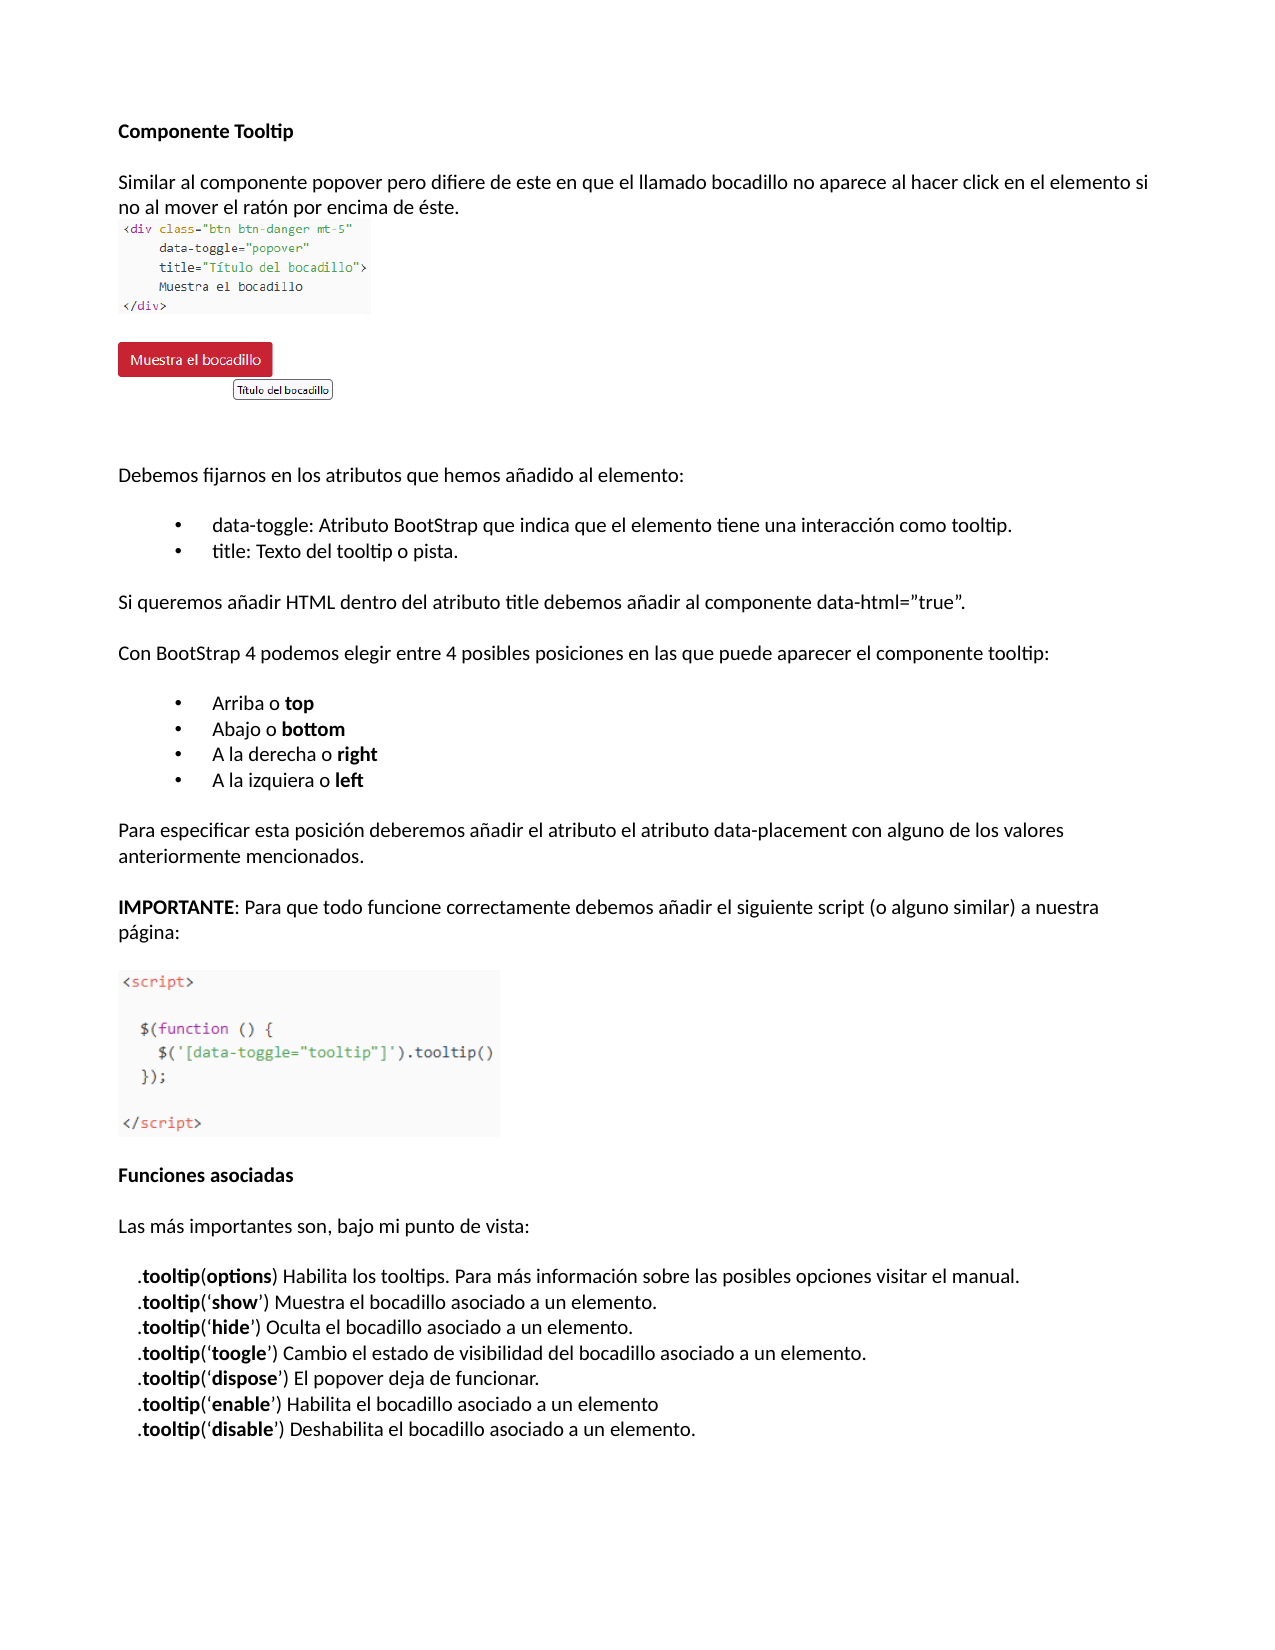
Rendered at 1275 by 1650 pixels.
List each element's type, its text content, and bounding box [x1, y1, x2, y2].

list Arriba o top [174, 691, 1157, 716]
picture [118, 219, 372, 411]
list Abajo o bottom [174, 716, 1157, 741]
list title: Texto del tooltip o pista. [174, 538, 1157, 563]
text Las más importantes son, bajo mi punto de vista: [118, 1213, 1157, 1238]
text Componente Tooltip [118, 118, 1157, 143]
text .tooltip(‘hide’) Oculta el bocadillo asociado a un elemento. [118, 1314, 1157, 1340]
text Debemos fijarnos en los atributos que hemos añadido al elemento: [118, 462, 1157, 487]
text Con BootStrap 4 podemos elegir entre 4 posibles posiciones en las que puede aparecer el componente tooltip: [118, 640, 1157, 665]
text .tooltip(‘disable’) Deshabilita el bocadillo asociado a un elemento. [118, 1416, 1157, 1442]
text Similar al componente popover pero difiere de este en que el llamado bocadillo no aparece al hacer click en el elemento si no al mover el ratón por encima de éste. [118, 169, 1157, 220]
text IMPORTANTE: Para que todo funcione correctamente debemos añadir el siguiente script (o alguno similar) a nuestra página: [118, 894, 1157, 945]
text Para especificar esta posición deberemos añadir el atributo el atributo data-placement con alguno de los valores anteriormente mencionados. [118, 818, 1157, 868]
text .tooltip(options) Habilita los tooltips. Para más información sobre las posibles opciones visitar el manual. [118, 1264, 1157, 1289]
picture [118, 970, 501, 1137]
text Funciones asociadas [118, 1162, 1157, 1187]
text .tooltip(‘toogle’) Cambio el estado de visibilidad del bocadillo asociado a un elemento. [118, 1340, 1157, 1365]
list data-toggle: Atributo BootStrap que indica que el elemento tiene una interacción como tooltip. [174, 513, 1157, 538]
text .tooltip(‘enable’) Habilita el bocadillo asociado a un elemento [118, 1391, 1157, 1416]
text .tooltip(‘show’) Muestra el bocadillo asociado a un elemento. [118, 1289, 1157, 1314]
text Si queremos añadir HTML dentro del atributo title debemos añadir al componente data-html=”true”. [118, 589, 1157, 614]
list A la derecha o right [174, 741, 1157, 767]
text .tooltip(‘dispose’) El popover deja de funcionar. [118, 1365, 1157, 1391]
list A la izquiera o left [174, 767, 1157, 792]
